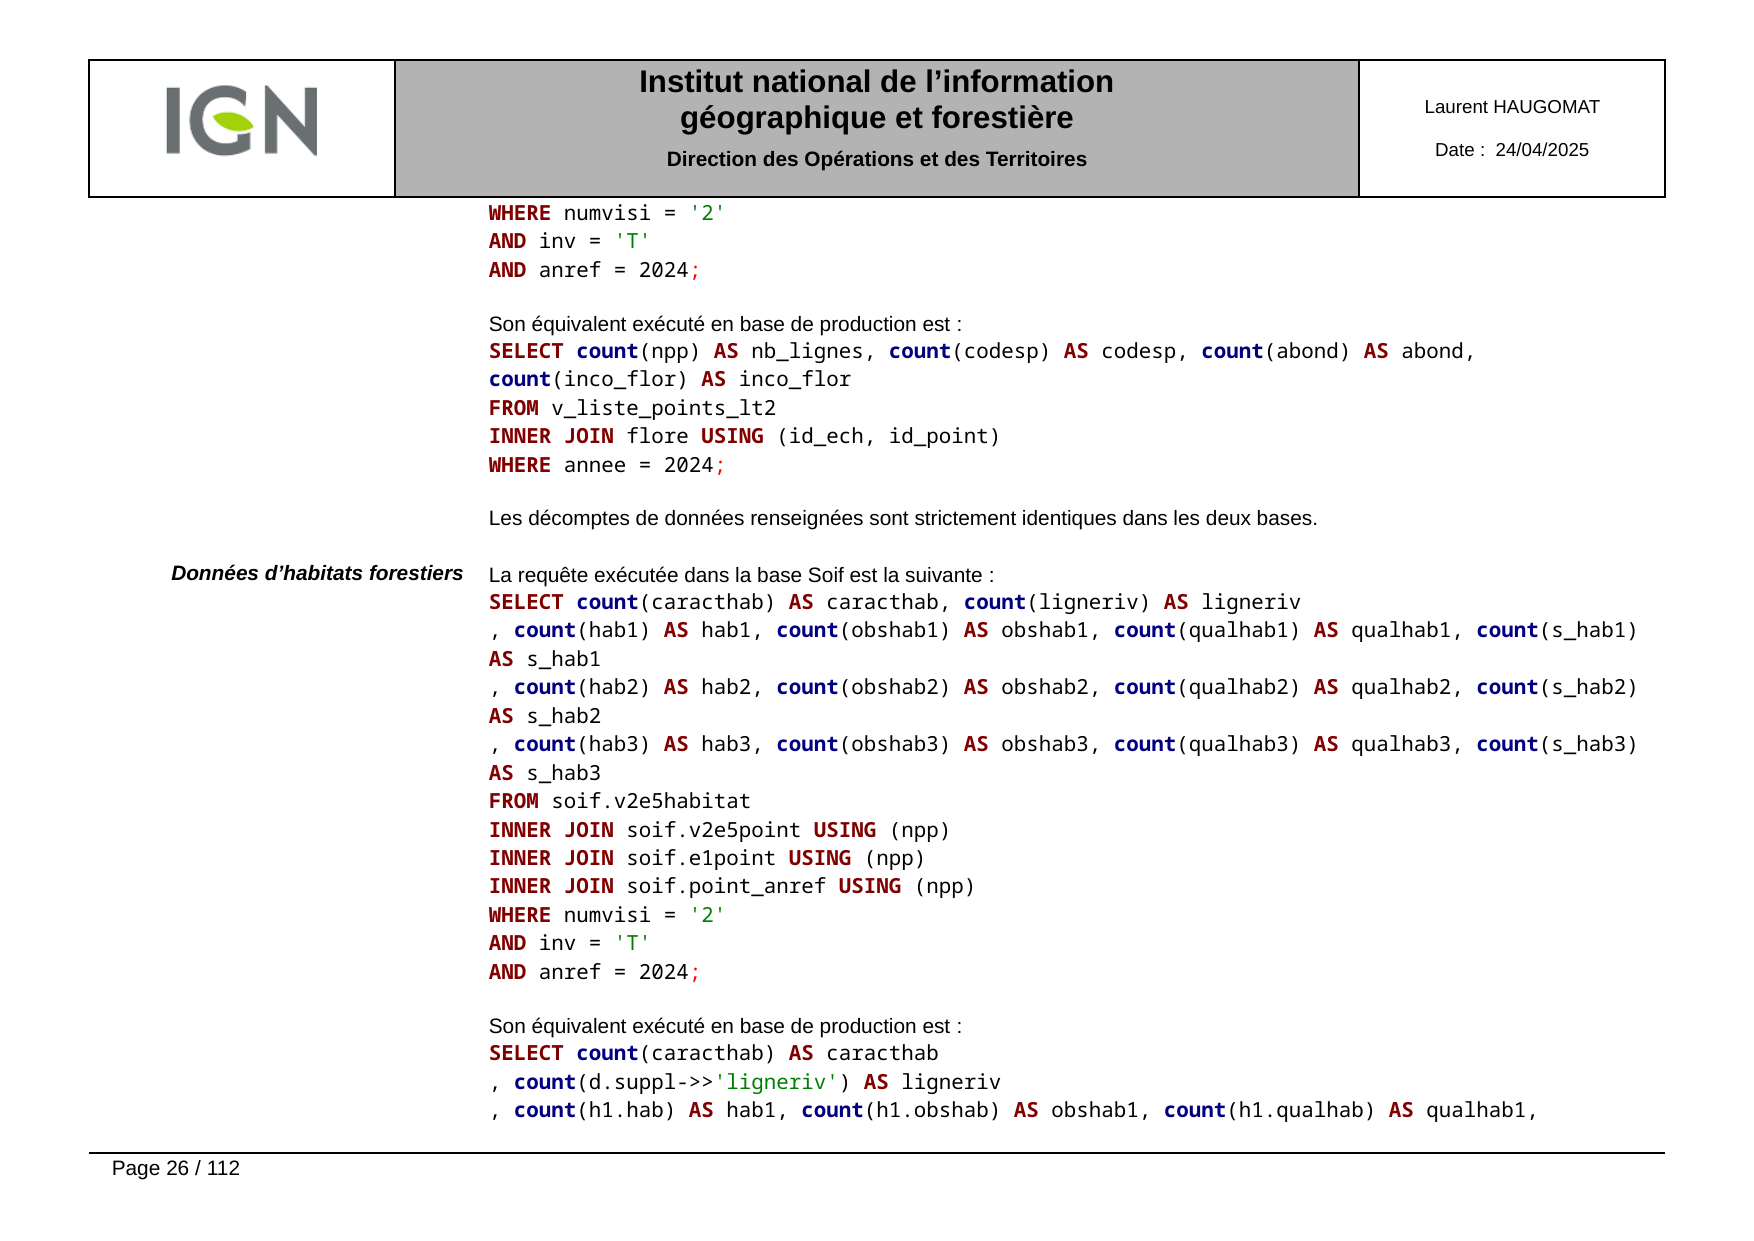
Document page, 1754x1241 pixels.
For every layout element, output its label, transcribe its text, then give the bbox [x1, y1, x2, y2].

table_cell [89, 198, 483, 560]
table_cell WHERE numvisi = '2' AND inv = 'T' AND anref = 2024; Son équivalent exécuté en base de production est : SELECT count(npp) AS nb_lignes, count(codesp) AS codesp, count(abond) AS abond, count(inco_flor) AS inco_flor FROM v_liste_points_lt2 INNER JOIN flore USING (id_ech, id_point) WHERE annee = 2024; Les décomptes de données renseignées sont strictement identiques dans les deux bases. [483, 198, 1665, 560]
picture [141, 62, 343, 180]
table_cell La requête exécutée dans la base Soif est la suivante : SELECT count(caracthab) AS caracthab, count(ligneriv) AS ligneriv , count(hab1) AS hab1, count(obshab1) AS obshab1, count(qualhab1) AS qualhab1, count(s_hab1) AS s_hab1 , count(hab2) AS hab2, count(obshab2) AS obshab2, count(qualhab2) AS qualhab2, count(s_hab2) AS s_hab2 , count(hab3) AS hab3, count(obshab3) AS obshab3, count(qualhab3) AS qualhab3, count(s_hab3) AS s_hab3 FROM soif.v2e5habitat INNER JOIN soif.v2e5point USING (npp) INNER JOIN soif.e1point USING (npp) INNER JOIN soif.point_anref USING (npp) WHERE numvisi = '2' AND inv = 'T' AND anref = 2024; Son équivalent exécuté en base de production est : SELECT count(caracthab) AS caracthab , count(d.suppl->>'ligneriv') AS ligneriv , count(h1.hab) AS hab1, count(h1.obshab) AS obshab1, count(h1.qualhab) AS qualhab1, [483, 560, 1665, 1129]
table_cell Données d’habitats forestiers [89, 560, 483, 1129]
